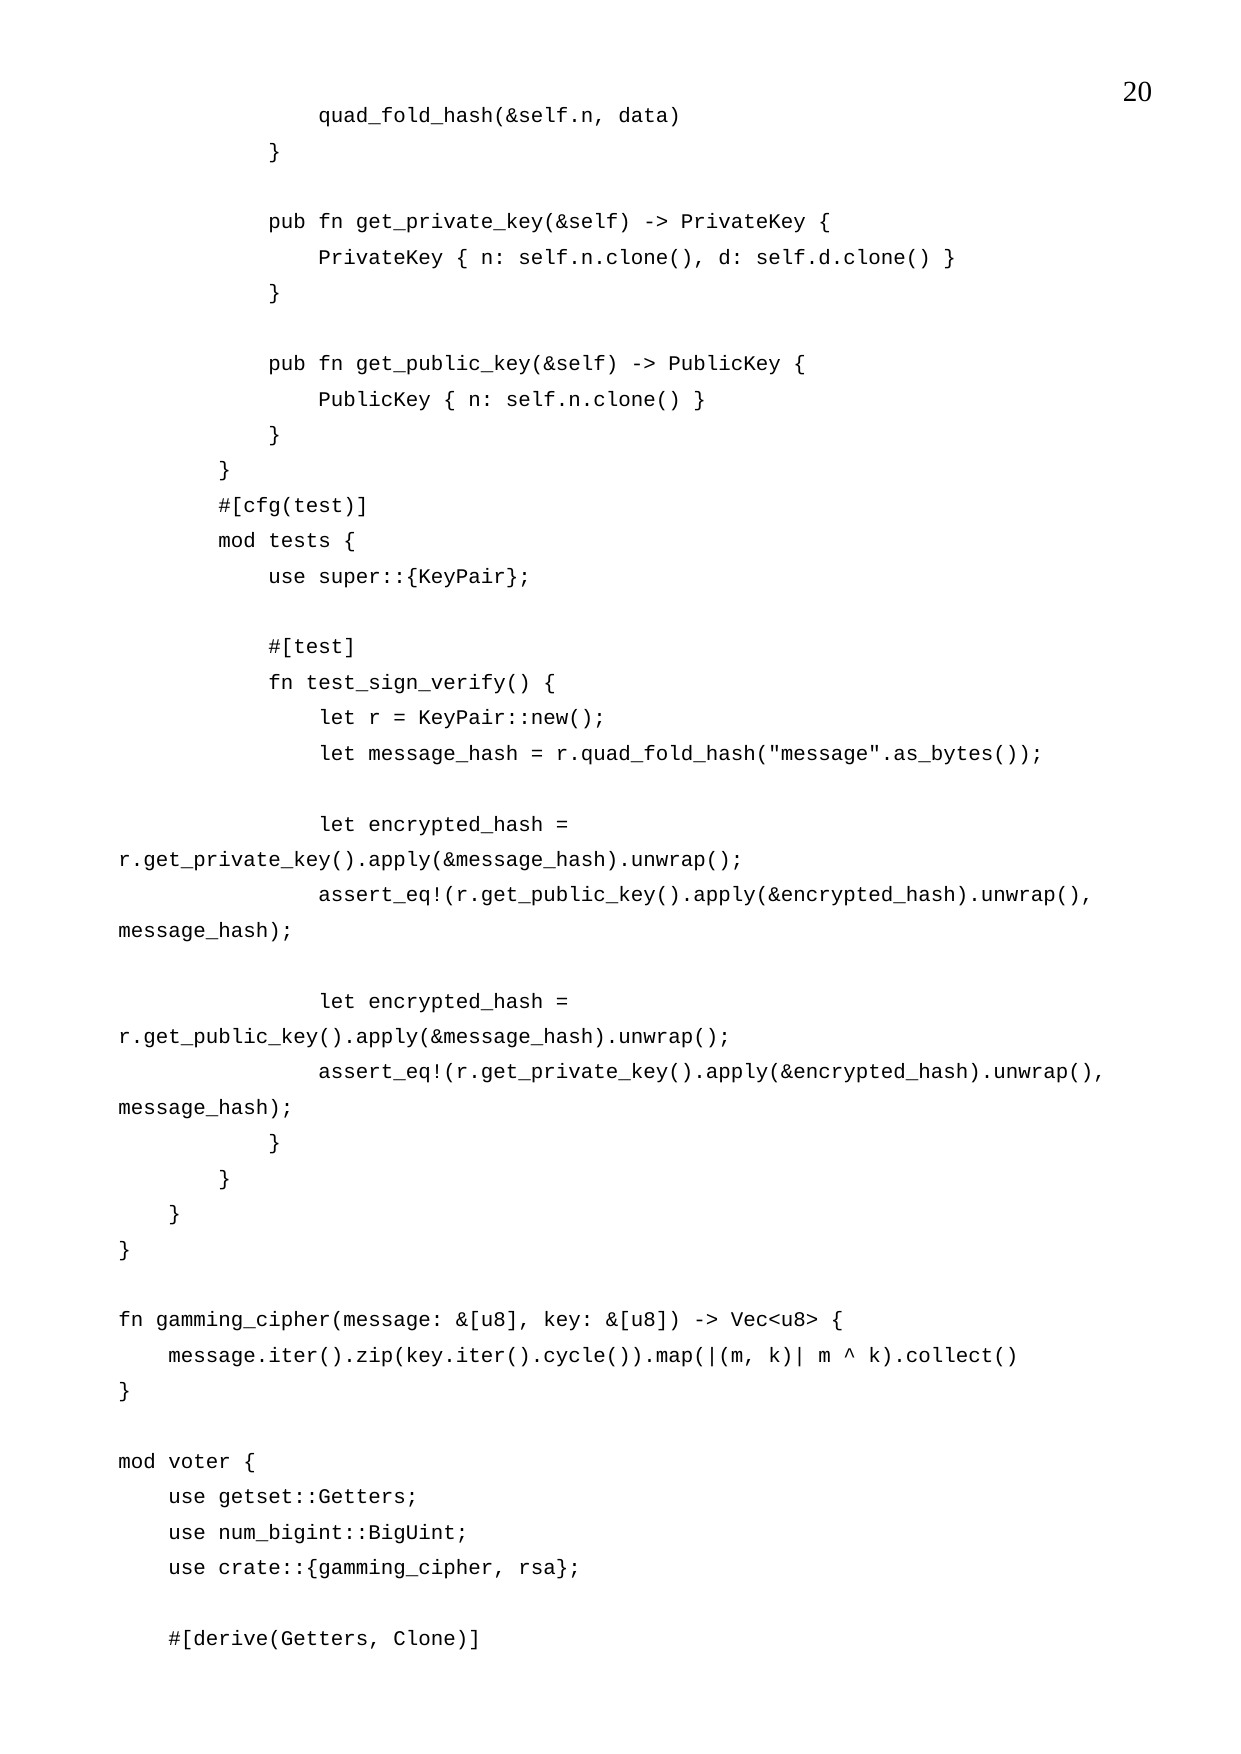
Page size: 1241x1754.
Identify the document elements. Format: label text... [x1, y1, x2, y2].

text } [118, 141, 1122, 164]
text #[test] [118, 636, 1122, 660]
text assert_eq!(r.get_private_key().apply(&encrypted_hash).unwrap(), message_hash); [118, 1061, 1122, 1121]
text use getset::Getters; [118, 1486, 1122, 1510]
text use crate::{gamming_cipher, rsa}; [118, 1557, 1122, 1581]
text fn test_sign_verify() { [118, 672, 1122, 696]
text PrivateKey { n: self.n.clone(), d: self.d.clone() } [118, 247, 1122, 271]
text let encrypted_hash = r.get_private_key().apply(&message_hash).unwrap(); [118, 813, 1122, 873]
text use num_bigint::BigUint; [118, 1522, 1122, 1546]
text pub fn get_private_key(&self) -> PrivateKey { [118, 211, 1122, 235]
text mod voter { [118, 1451, 1122, 1475]
text let encrypted_hash = r.get_public_key().apply(&message_hash).unwrap(); [118, 991, 1122, 1050]
text let r = KeyPair::new(); [118, 707, 1122, 731]
text } [118, 1238, 1122, 1262]
text PublicKey { n: self.n.clone() } [118, 388, 1122, 412]
text mod tests { [118, 530, 1122, 554]
text pub fn get_public_key(&self) -> PublicKey { [118, 353, 1122, 377]
text } [118, 1132, 1122, 1156]
text assert_eq!(r.get_public_key().apply(&encrypted_hash).unwrap(), message_hash); [118, 884, 1122, 943]
text } [118, 424, 1122, 448]
text } [118, 459, 1122, 483]
text } [118, 1380, 1122, 1404]
text use super::{KeyPair}; [118, 566, 1122, 589]
text } [118, 1203, 1122, 1227]
text #[cfg(test)] [118, 495, 1122, 518]
text } [118, 282, 1122, 306]
text } [118, 1168, 1122, 1191]
text quad_fold_hash(&self.n, data) [118, 105, 1122, 129]
text message.iter().zip(key.iter().cycle()).map(|(m, k)| m ^ k).collect() [118, 1345, 1122, 1368]
text let message_hash = r.quad_fold_hash("message".as_bytes()); [118, 743, 1122, 766]
text #[derive(Getters, Clone)] [118, 1628, 1122, 1652]
text fn gamming_cipher(message: &[u8], key: &[u8]) -> Vec<u8> { [118, 1309, 1122, 1333]
